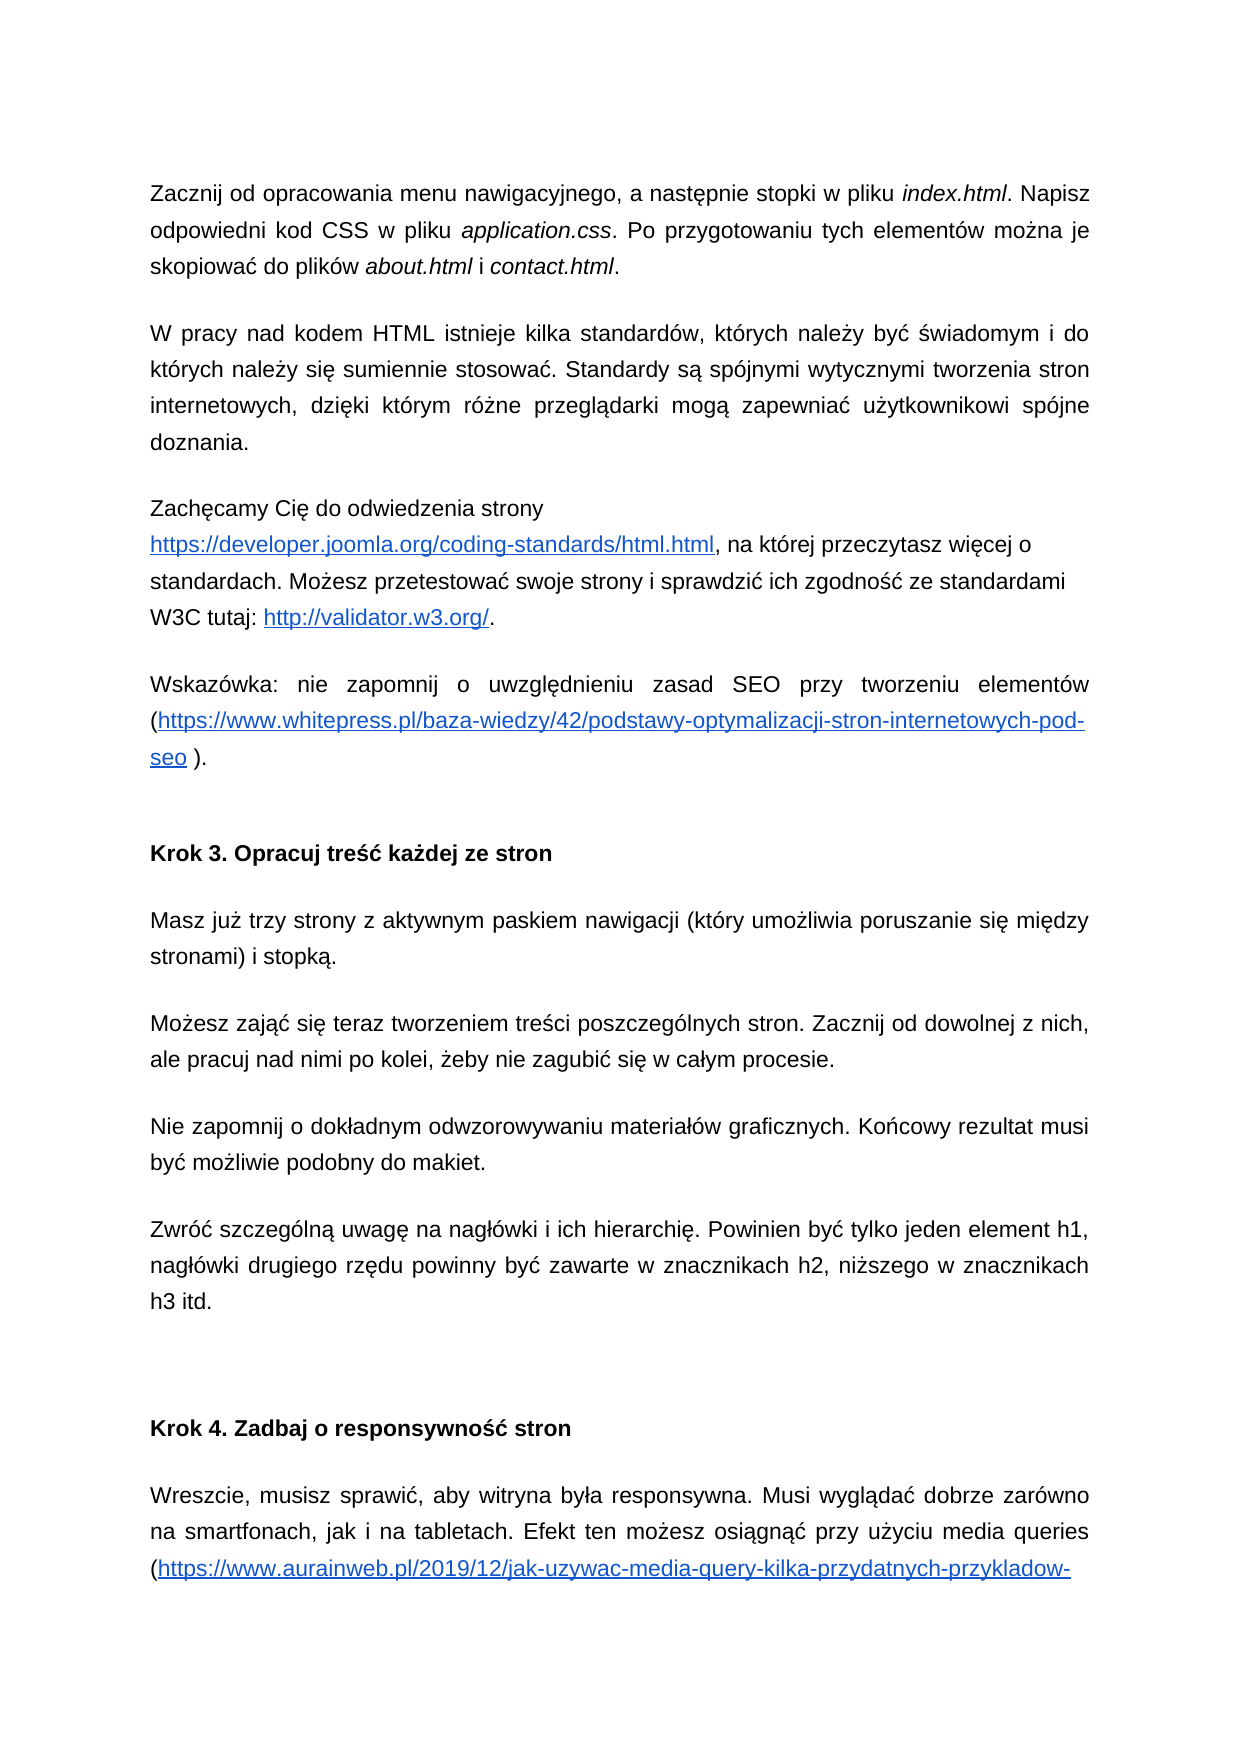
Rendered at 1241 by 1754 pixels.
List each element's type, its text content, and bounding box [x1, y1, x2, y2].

text W pracy nad kodem HTML istnieje kilka standardów, których należy być świadomym i do których należy się sumiennie stosować. Standardy są spójnymi wytycznymi tworzenia stron internetowych, dzięki którym różne przeglądarki mogą zapewniać użytkownikowi spójne doznania. [150, 319, 1090, 455]
text Wskazówka: nie zapomnij o uwzględnieniu zasad SEO przy tworzeniu elementów (https://www.whitepress.pl/baza-wiedzy/42/podstawy-optymalizacji-stron-internetowych-pod-seo ). [150, 671, 1090, 770]
text Zacznij od opracowania menu nawigacyjnego, a następnie stopki w pliku index.html. Napisz odpowiedni kod CSS w pliku application.css. Po przygotowaniu tych elementów można je skopiować do plików about.html i contact.html. [150, 180, 1090, 279]
text Krok 4. Zadbaj o responsywność stron [150, 1415, 1090, 1442]
text Krok 3. Opracuj treść każdej ze stron [150, 840, 1090, 867]
text Zwróć szczególną uwagę na nagłówki i ich hierarchię. Powinien być tylko jeden element h1, nagłówki drugiego rzędu powinny być zawarte w znacznikach h2, niższego w znacznikach h3 itd. [150, 1216, 1090, 1314]
text Nie zapomnij o dokładnym odwzorowywaniu materiałów graficznych. Końcowy rezultat musi być możliwie podobny do makiet. [150, 1113, 1090, 1175]
text Zachęcamy Cię do odwiedzenia strony https://developer.joomla.org/coding-standards/html.html, na której przeczytasz więcej o standardach. Możesz przetestować swoje strony i sprawdzić ich zgodność ze standardami W3C tutaj: http://validator.w3.org/. [150, 495, 1090, 631]
text Wreszcie, musisz sprawić, aby witryna była responsywna. Musi wyglądać dobrze zarówno na smartfonach, jak i na tabletach. Efekt ten możesz osiągnąć przy użyciu media queries (https://www.aurainweb.pl/2019/12/jak-uzywac-media-query-kilka-przydatnych-przykladow- [150, 1482, 1090, 1581]
text Masz już trzy strony z aktywnym paskiem nawigacji (który umożliwia poruszanie się między stronami) i stopką. [150, 907, 1090, 969]
text Możesz zająć się teraz tworzeniem treści poszczególnych stron. Zacznij od dowolnej z nich, ale pracuj nad nimi po kolei, żeby nie zagubić się w całym procesie. [150, 1010, 1090, 1072]
